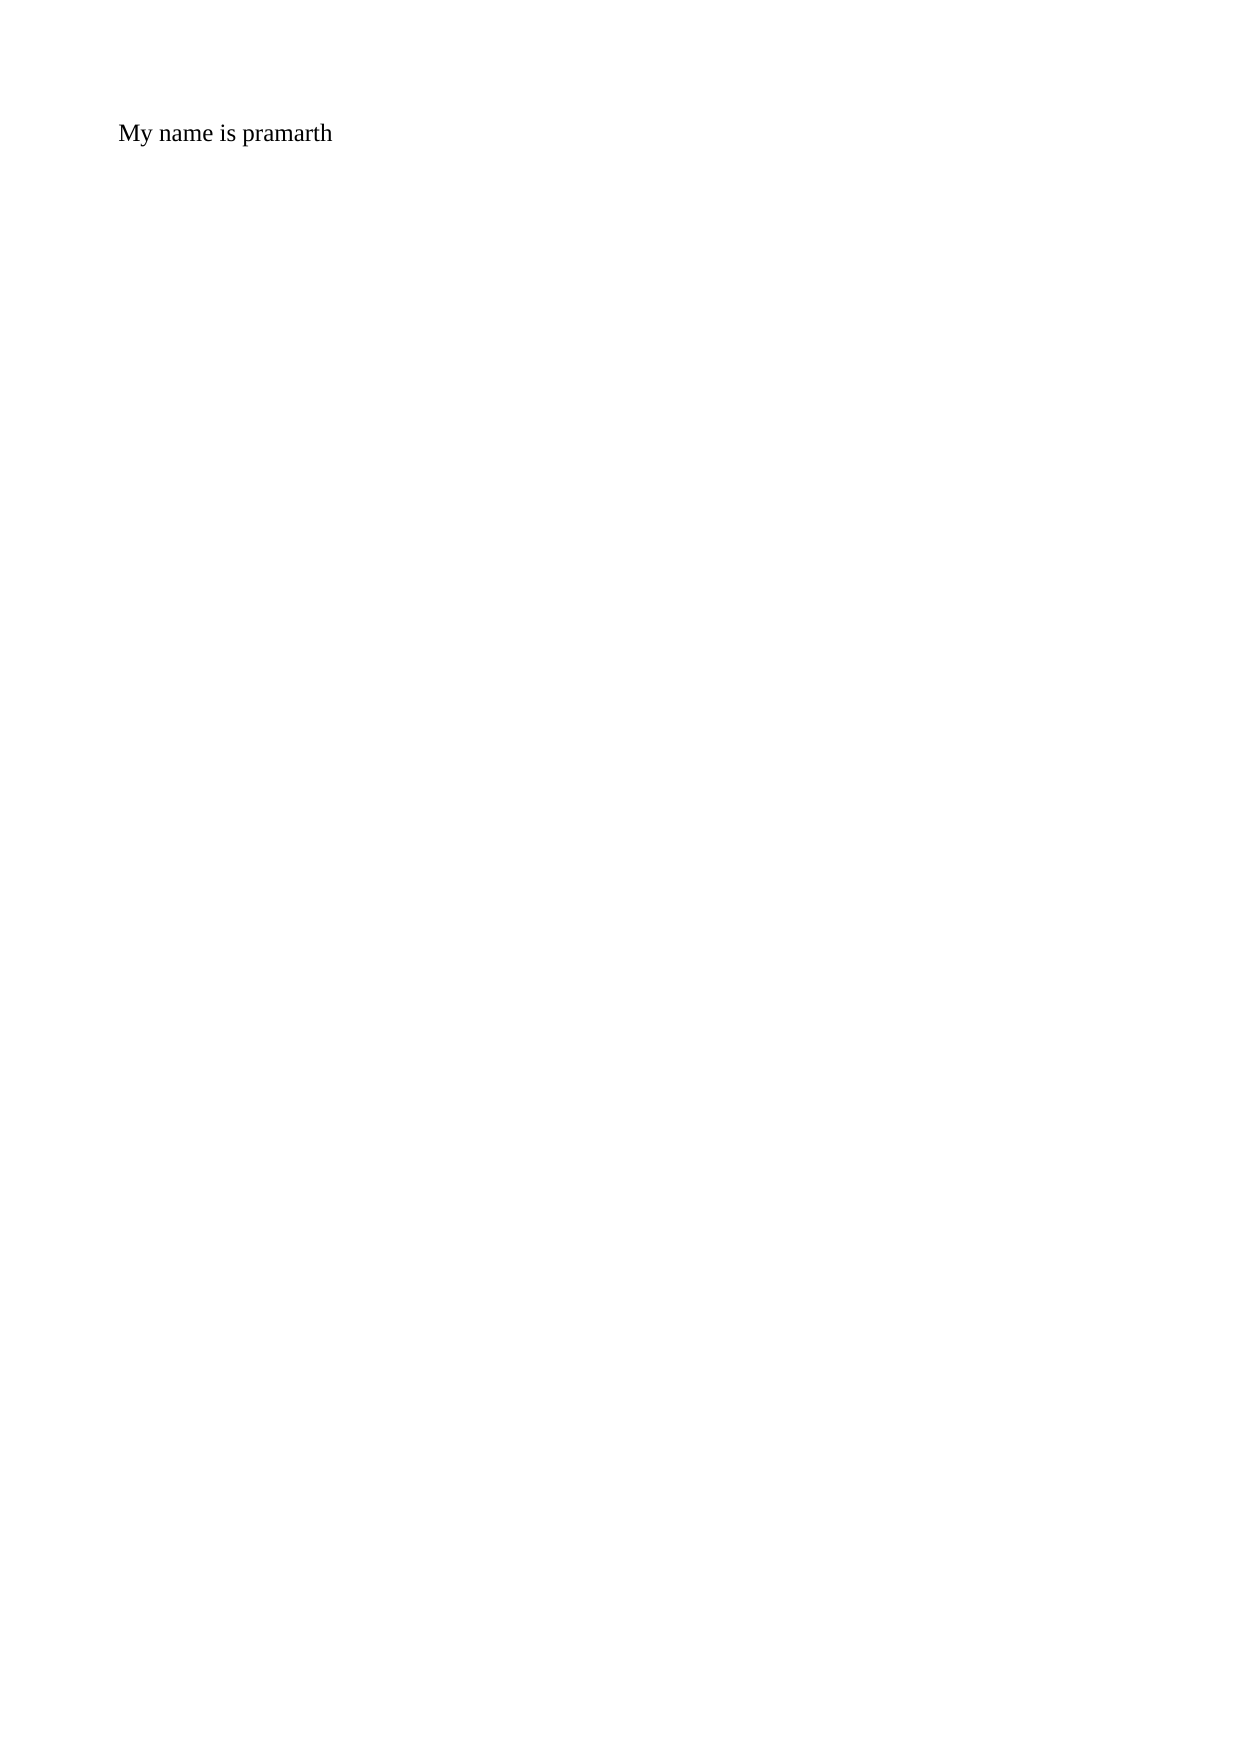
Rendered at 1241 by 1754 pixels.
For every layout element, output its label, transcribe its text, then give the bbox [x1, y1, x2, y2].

text My name is pramarth [118, 118, 1122, 147]
